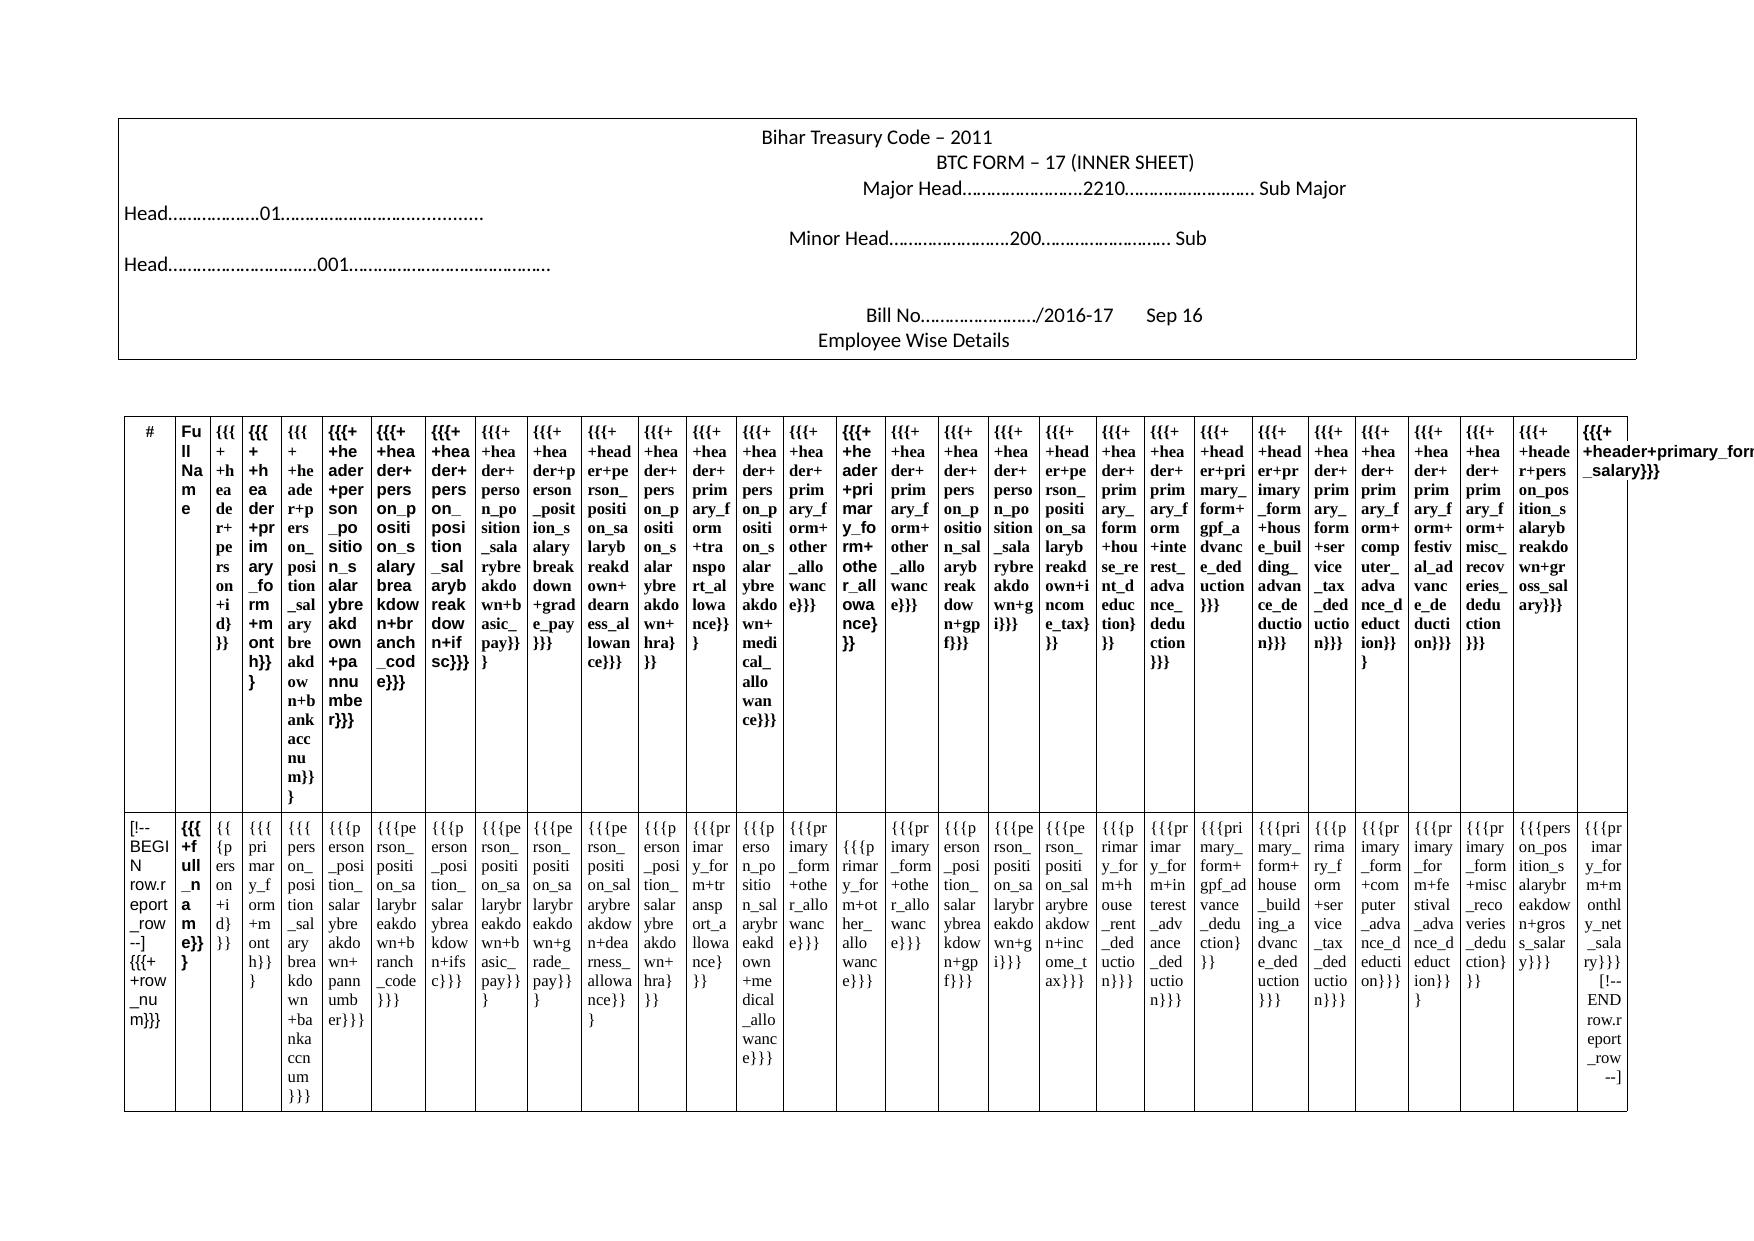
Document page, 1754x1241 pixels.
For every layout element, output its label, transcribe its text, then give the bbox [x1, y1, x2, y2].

table_cell {{{primary_form+monthly_net_salary}}}[!-- END row.report_row --] [1578, 813, 1627, 1111]
table_cell {{{primary_form+interest_advance_deduction}}} [1145, 813, 1194, 1111]
table_header {{{++header+person_position_salarybreakdown+pannumber}}} [323, 417, 371, 811]
table_cell {{{primary_form+other_allowance}}} [784, 813, 836, 1111]
table_header {{{++header+person_position_salarybreakdown+hra}}} [639, 417, 686, 811]
table_header {{{++header+person_position_salarybreakdown+income_tax}}} [1040, 417, 1096, 811]
table_cell {{{person_position_salarybreakdown+pannumber}}} [323, 813, 371, 1111]
table_cell {{{person_position_salarybreakdown+hra}}} [639, 813, 686, 1111]
table_cell {{{primary_form+festival_advance_deduction}}} [1409, 813, 1460, 1111]
table_header # [125, 417, 175, 811]
table_cell [!-- BEGIN row.report_row --]{{{++row_num}}} [125, 813, 175, 1111]
table_cell {{{primary_form+service_tax_deduction}}} [1309, 813, 1355, 1111]
table_cell {{{primary_form+month}}} [243, 813, 281, 1111]
table_cell {{{primary_form+transport_allowance}}} [687, 813, 736, 1111]
table_cell {{{person_position_salarybreakdown+grade_pay}}} [528, 813, 581, 1111]
table_header {{{++header+primary_form+monthly_net_salary}}} [1578, 417, 1627, 811]
table_header {{{++header+person_position_salarybreakdown+gross_salary}}} [1514, 417, 1577, 811]
table_cell {{{person_position_salarybreakdown+bankaccnum}}} [282, 813, 322, 1111]
table_cell {{{person_position_salarybreakdown+gpf}}} [939, 813, 988, 1111]
table_header {{{++header+primary_form+other_allowance}}} [784, 417, 836, 811]
table_header {{{++header+person_position_salarybreakdown+grade_pay}}} [528, 417, 581, 811]
table_cell {{{person_position_salarybreakdown+dearness_allowance}}} [582, 813, 638, 1111]
table_cell {{{+full_name}}} [176, 813, 210, 1111]
table_header {{{++header+person_position_salarybreakdown+branch_code}}} [372, 417, 425, 811]
table_cell {{{person+id}}} [211, 813, 242, 1111]
table_header {{{++header+primary_form+interest_advance_deduction}}} [1145, 417, 1194, 811]
table_cell {{{person_position_salarybreakdown+gi}}} [989, 813, 1039, 1111]
table_header {{{++header+primary_form+computer_advance_deduction}}} [1356, 417, 1408, 811]
table_header {{{++header+primary_form+misc_recoveries_deduction}}} [1461, 417, 1513, 811]
table_header {{{++header+primary_form+month}}} [243, 417, 281, 811]
table_header {{{++header+primary_form+other_allowance}}} [886, 417, 938, 811]
table_cell {{{primary_form+house_rent_deduction}}} [1097, 813, 1144, 1111]
table_cell {{{primary_form+other_allowance}}} [886, 813, 938, 1111]
table_header {{{++header+primary_form+festival_advance_deduction}}} [1409, 417, 1460, 811]
table_header {{{++header+primary_form+house_rent_deduction}}} [1097, 417, 1144, 811]
table_header {{{++header+primary_form+service_tax_deduction}}} [1309, 417, 1355, 811]
table_cell {{{person_position_salarybreakdown+ifsc}}} [426, 813, 475, 1111]
table_cell {{{person_position_salarybreakdown+branch_code}}} [372, 813, 425, 1111]
table_header {{{++header+person_position_salarybreakdown+gpf}}} [939, 417, 988, 811]
table_header {{{++header+person_position_salarybreakdown+medical_allowance}}} [737, 417, 783, 811]
table_cell {{{primary_form+computer_advance_deduction}}} [1356, 813, 1408, 1111]
table_header {{{++header+person_position_salarybreakdown+dearness_allowance}}} [582, 417, 638, 811]
table_cell {{{primary_form+other_allowance}}} [837, 813, 885, 1111]
table_cell {{{person_position_salarybreakdown+medical_allowance}}} [737, 813, 783, 1111]
table_cell {{{person_position_salarybreakdown+gross_salary}}} [1514, 813, 1577, 1111]
table_cell {{{primary_form+misc_recoveries_deduction}}} [1461, 813, 1513, 1111]
table_header {{{++header+primary_form+other_allowance}}} [837, 417, 885, 811]
table_cell {{{person_position_salarybreakdown+income_tax}}} [1040, 813, 1096, 1111]
table_header Full Name [176, 417, 210, 811]
table_header {{{++header+person+id}}} [211, 417, 242, 811]
table_header {{{++header+person_position_salarybreakdown+gi}}} [989, 417, 1039, 811]
table_header {{{++header+person_position_salarybreakdown+ifsc}}} [426, 417, 475, 811]
table_header {{{++header+primary_form+gpf_advance_deduction}}} [1195, 417, 1252, 811]
table_cell {{{primary_form+gpf_advance_deduction}}} [1195, 813, 1252, 1111]
table_header {{{++header+person_position_salarybreakdown+basic_pay}}} [476, 417, 527, 811]
table_header {{{++header+primary_form+house_building_advance_deduction}}} [1253, 417, 1308, 811]
table_cell {{{primary_form+house_building_advance_deduction}}} [1253, 813, 1308, 1111]
table_cell {{{person_position_salarybreakdown+basic_pay}}} [476, 813, 527, 1111]
table_header Bihar Treasury Code – 2011 BTC FORM – 17 (INNER SHEET) Major Head…………………….2210……………………… Sub Major Head……………….01……………………….............. Minor Head…………………….200……………………… Sub Head………………………….001…………………………………… Bill No……………………/2016-17 Sep 16 Employee Wise Details [119, 119, 1636, 358]
table_header {{{++header+primary_form+transport_allowance}}} [687, 417, 736, 811]
table_header {{{++header+person_position_salarybreakdown+bankaccnum}}} [282, 417, 322, 811]
